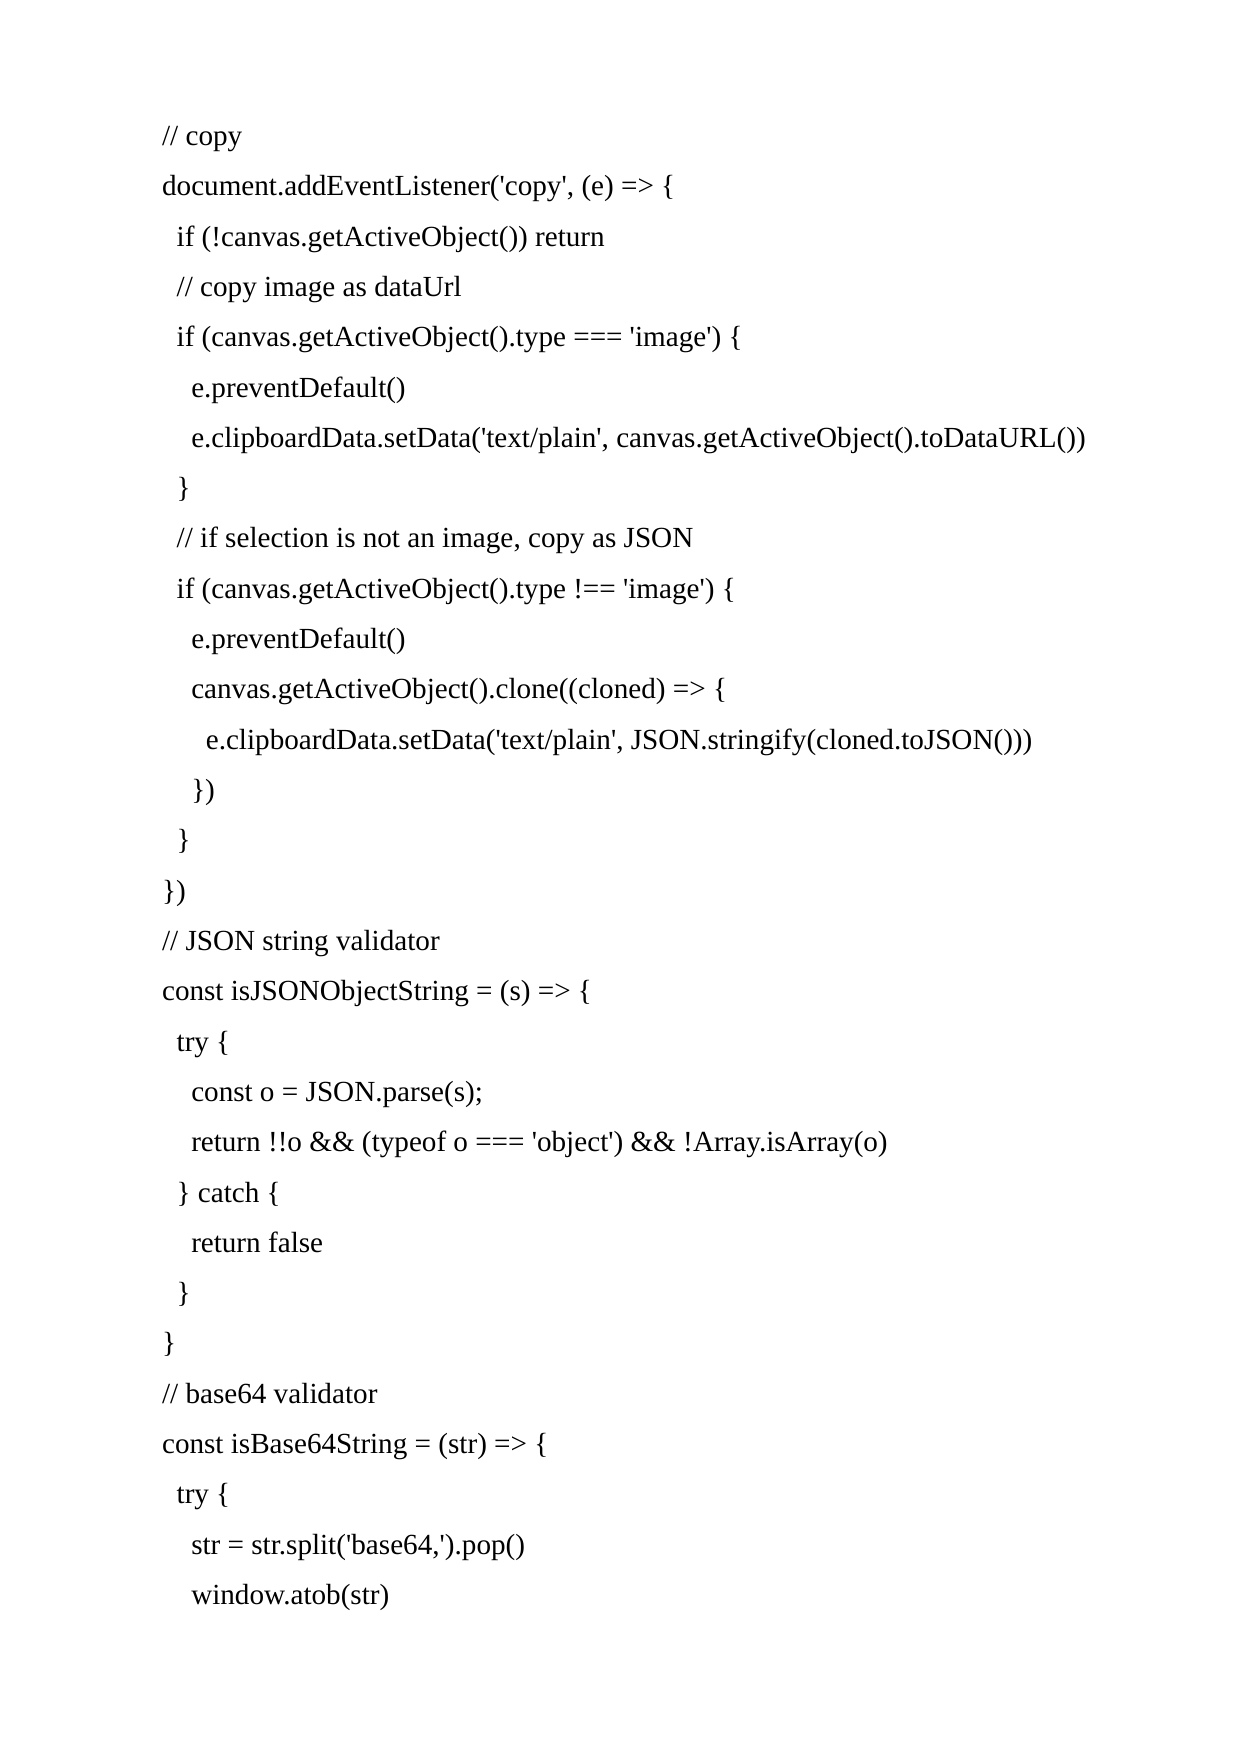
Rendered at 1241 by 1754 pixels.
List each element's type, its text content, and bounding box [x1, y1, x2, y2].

text e.preventDefault() [118, 370, 1122, 403]
text if (!canvas.getActiveObject()) return [118, 219, 1122, 252]
text const isJSONObjectString = (s) => { [118, 973, 1122, 1007]
text document.addEventListener('copy', (e) => { [118, 168, 1122, 202]
text return !!o && (typeof o === 'object') && !Array.isArray(o) [118, 1124, 1122, 1158]
text } [118, 470, 1122, 504]
text // JSON string validator [118, 923, 1122, 957]
text const isBase64String = (str) => { [118, 1426, 1122, 1460]
text } [118, 1326, 1122, 1359]
text // copy image as dataUrl [118, 269, 1122, 303]
text } catch { [118, 1175, 1122, 1208]
text }) [118, 873, 1122, 906]
text e.clipboardData.setData('text/plain', canvas.getActiveObject().toDataURL()) [118, 420, 1122, 453]
text try { [118, 1024, 1122, 1057]
text window.atob(str) [118, 1577, 1122, 1611]
text // if selection is not an image, copy as JSON [118, 521, 1122, 554]
text }) [118, 772, 1122, 806]
text // copy [118, 118, 1122, 152]
text } [118, 822, 1122, 856]
text } [118, 1275, 1122, 1309]
text e.preventDefault() [118, 621, 1122, 655]
text canvas.getActiveObject().clone((cloned) => { [118, 672, 1122, 705]
text const o = JSON.parse(s); [118, 1074, 1122, 1108]
text // base64 validator [118, 1376, 1122, 1409]
text if (canvas.getActiveObject().type !== 'image') { [118, 571, 1122, 604]
text if (canvas.getActiveObject().type === 'image') { [118, 319, 1122, 353]
text str = str.split('base64,').pop() [118, 1527, 1122, 1560]
text e.clipboardData.setData('text/plain', JSON.stringify(cloned.toJSON())) [118, 722, 1122, 755]
text return false [118, 1225, 1122, 1258]
text try { [118, 1477, 1122, 1510]
